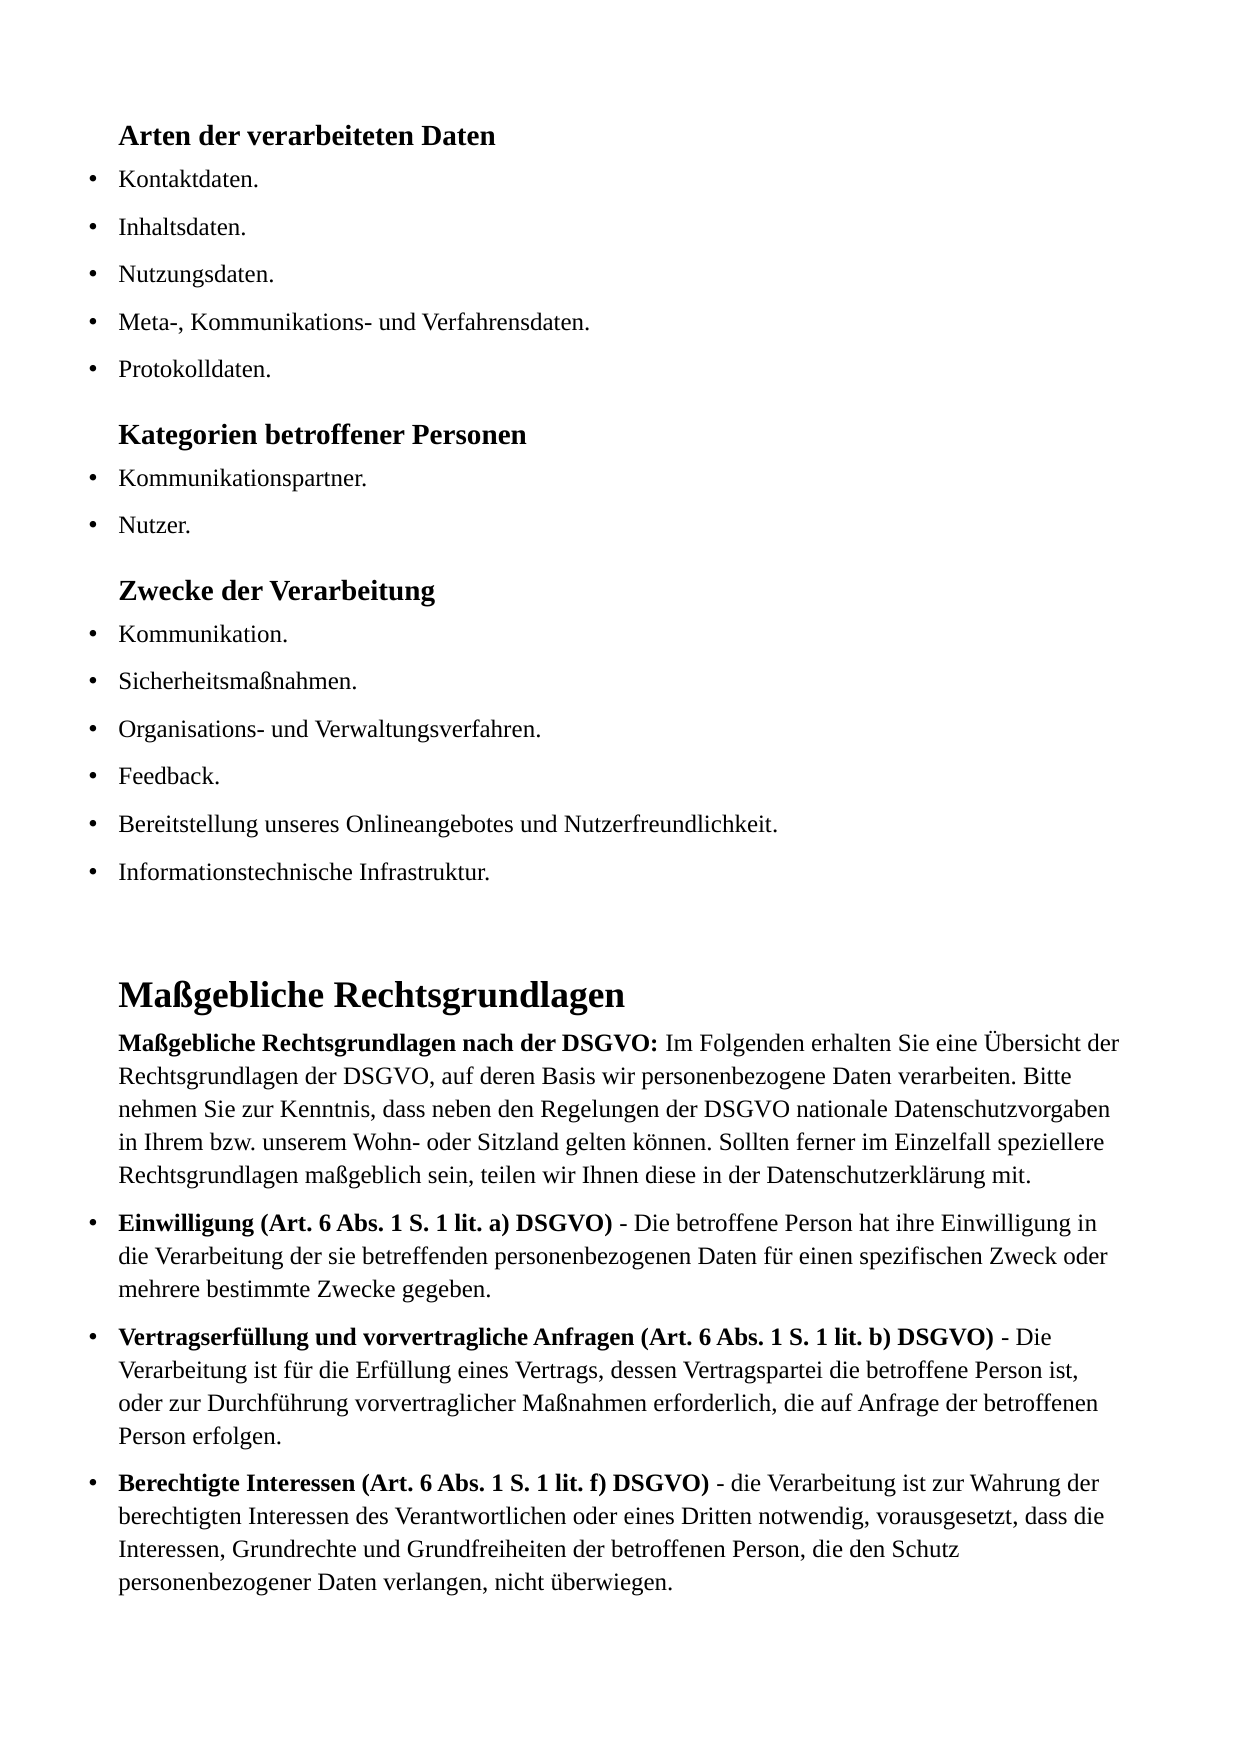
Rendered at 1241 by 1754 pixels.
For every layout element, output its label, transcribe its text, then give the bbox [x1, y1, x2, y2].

list Nutzer. [118, 510, 1122, 539]
list Nutzungsdaten. [118, 259, 1122, 288]
list Kommunikationspartner. [118, 463, 1122, 492]
list Inhaltsdaten. [118, 212, 1122, 241]
list Protokolldaten. [118, 354, 1122, 383]
list Bereitstellung unseres Onlineangebotes und Nutzerfreundlichkeit. [118, 809, 1122, 838]
subtitle Arten der verarbeiteten Daten [118, 118, 1122, 152]
list Organisations- und Verwaltungsverfahren. [118, 714, 1122, 743]
subtitle Maßgebliche Rechtsgrundlagen [118, 973, 1122, 1016]
list Sicherheitsmaßnahmen. [118, 666, 1122, 695]
list Berechtigte Interessen (Art. 6 Abs. 1 S. 1 lit. f) DSGVO) - die Verarbeitung ist zur Wahrung der berechtigten Interessen des Verantwortlichen oder eines Dritten notwendig, vorausgesetzt, dass die Interessen, Grundrechte und Grundfreiheiten der betroffenen Person, die den Schutz personenbezogener Daten verlangen, nicht überwiegen. [118, 1468, 1122, 1596]
list Kommunikation. [118, 619, 1122, 647]
list Vertragserfüllung und vorvertragliche Anfragen (Art. 6 Abs. 1 S. 1 lit. b) DSGVO) - Die Verarbeitung ist für die Erfüllung eines Vertrags, dessen Vertragspartei die betroffene Person ist, oder zur Durchführung vorvertraglicher Maßnahmen erforderlich, die auf Anfrage der betroffenen Person erfolgen. [118, 1322, 1122, 1449]
list Kontaktdaten. [118, 164, 1122, 193]
list Einwilligung (Art. 6 Abs. 1 S. 1 lit. a) DSGVO) - Die betroffene Person hat ihre Einwilligung in die Verarbeitung der sie betreffenden personenbezogenen Daten für einen spezifischen Zweck oder mehrere bestimmte Zwecke gegeben. [118, 1208, 1122, 1303]
subtitle Zwecke der Verarbeitung [118, 573, 1122, 606]
list Informationstechnische Infrastruktur. [118, 857, 1122, 885]
subtitle Kategorien betroffener Personen [118, 417, 1122, 450]
list Feedback. [118, 761, 1122, 790]
text Maßgebliche Rechtsgrundlagen nach der DSGVO: Im Folgenden erhalten Sie eine Übersicht der Rechtsgrundlagen der DSGVO, auf deren Basis wir personenbezogene Daten verarbeiten. Bitte nehmen Sie zur Kenntnis, dass neben den Regelungen der DSGVO nationale Datenschutzvorgaben in Ihrem bzw. unserem Wohn- oder Sitzland gelten können. Sollten ferner im Einzelfall speziellere Rechtsgrundlagen maßgeblich sein, teilen wir Ihnen diese in der Datenschutzerklärung mit. [118, 1028, 1122, 1189]
list Meta-, Kommunikations- und Verfahrensdaten. [118, 307, 1122, 336]
